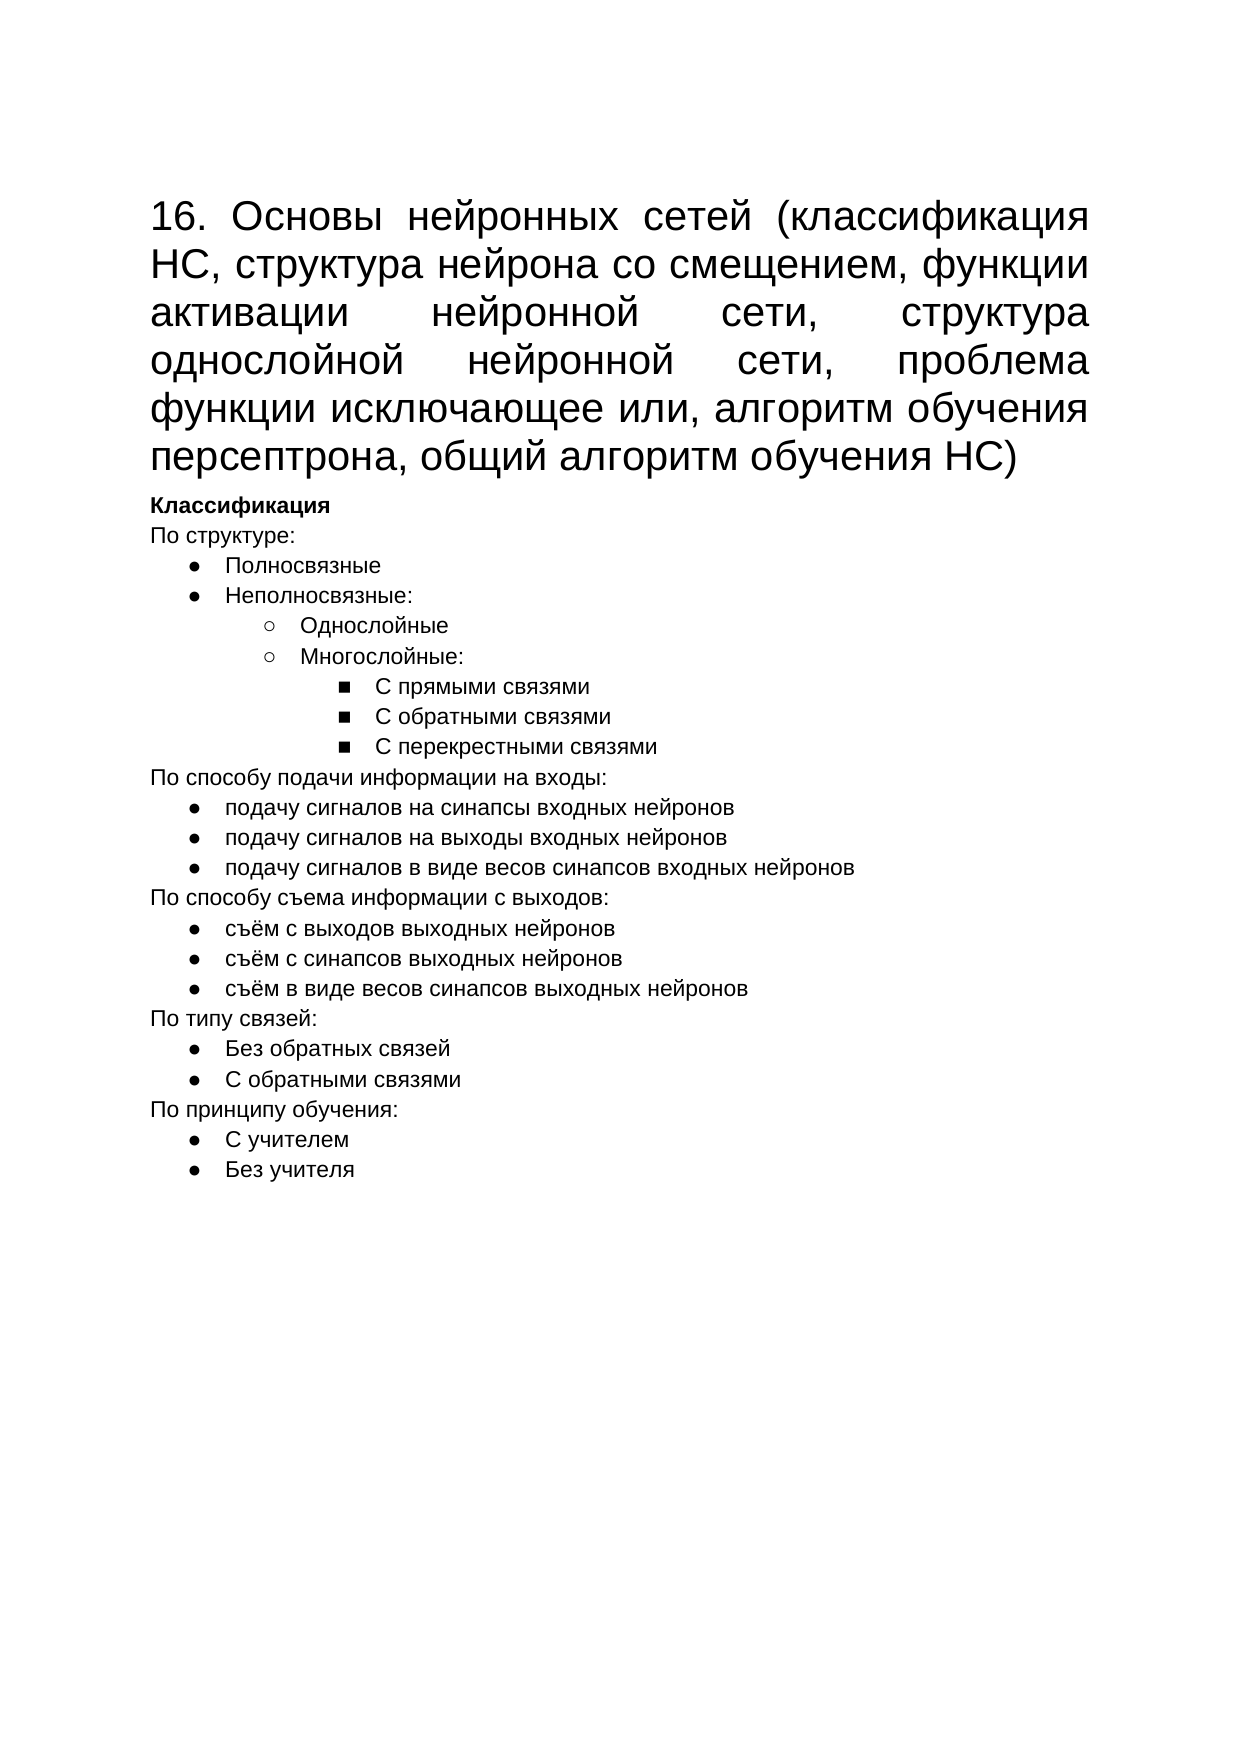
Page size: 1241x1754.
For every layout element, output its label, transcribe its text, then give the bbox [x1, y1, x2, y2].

list съём с синапсов выходных нейронов [187, 945, 1090, 971]
list С обратными связями [337, 703, 1090, 729]
list Многослойные: [262, 643, 1090, 669]
list Неполносвязные: [187, 582, 1090, 609]
list Полносвязные [187, 552, 1090, 578]
text По типу связей: [150, 1005, 1090, 1032]
list подачу сигналов на синапсы входных нейронов [187, 794, 1090, 820]
list съём в виде весов синапсов выходных нейронов [187, 975, 1090, 1001]
list подачу сигналов на выходы входных нейронов [187, 824, 1090, 850]
text По способу съема информации с выходов: [150, 884, 1090, 911]
text По способу подачи информации на входы: [150, 763, 1090, 790]
text По принципу обучения: [150, 1096, 1090, 1122]
list С обратными связями [187, 1066, 1090, 1092]
list подачу сигналов в виде весов синапсов входных нейронов [187, 854, 1090, 881]
list съём с выходов выходных нейронов [187, 914, 1090, 941]
list Однослойные [262, 612, 1090, 639]
text По структуре: [150, 522, 1090, 548]
text Классификация [150, 492, 1090, 518]
list С учителем [187, 1126, 1090, 1152]
list С перекрестными связями [337, 733, 1090, 760]
list С прямыми связями [337, 673, 1090, 699]
subtitle 16. Основы нейронных сетей (классификация НС, структура нейрона со смещением, функции активации нейронной сети, структура однослойной нейронной сети, проблема функции исключающее или, алгоритм обучения персептрона, общий алгоритм обучения НС) [150, 192, 1090, 479]
list Без учителя [187, 1156, 1090, 1183]
list Без обратных связей [187, 1035, 1090, 1062]
